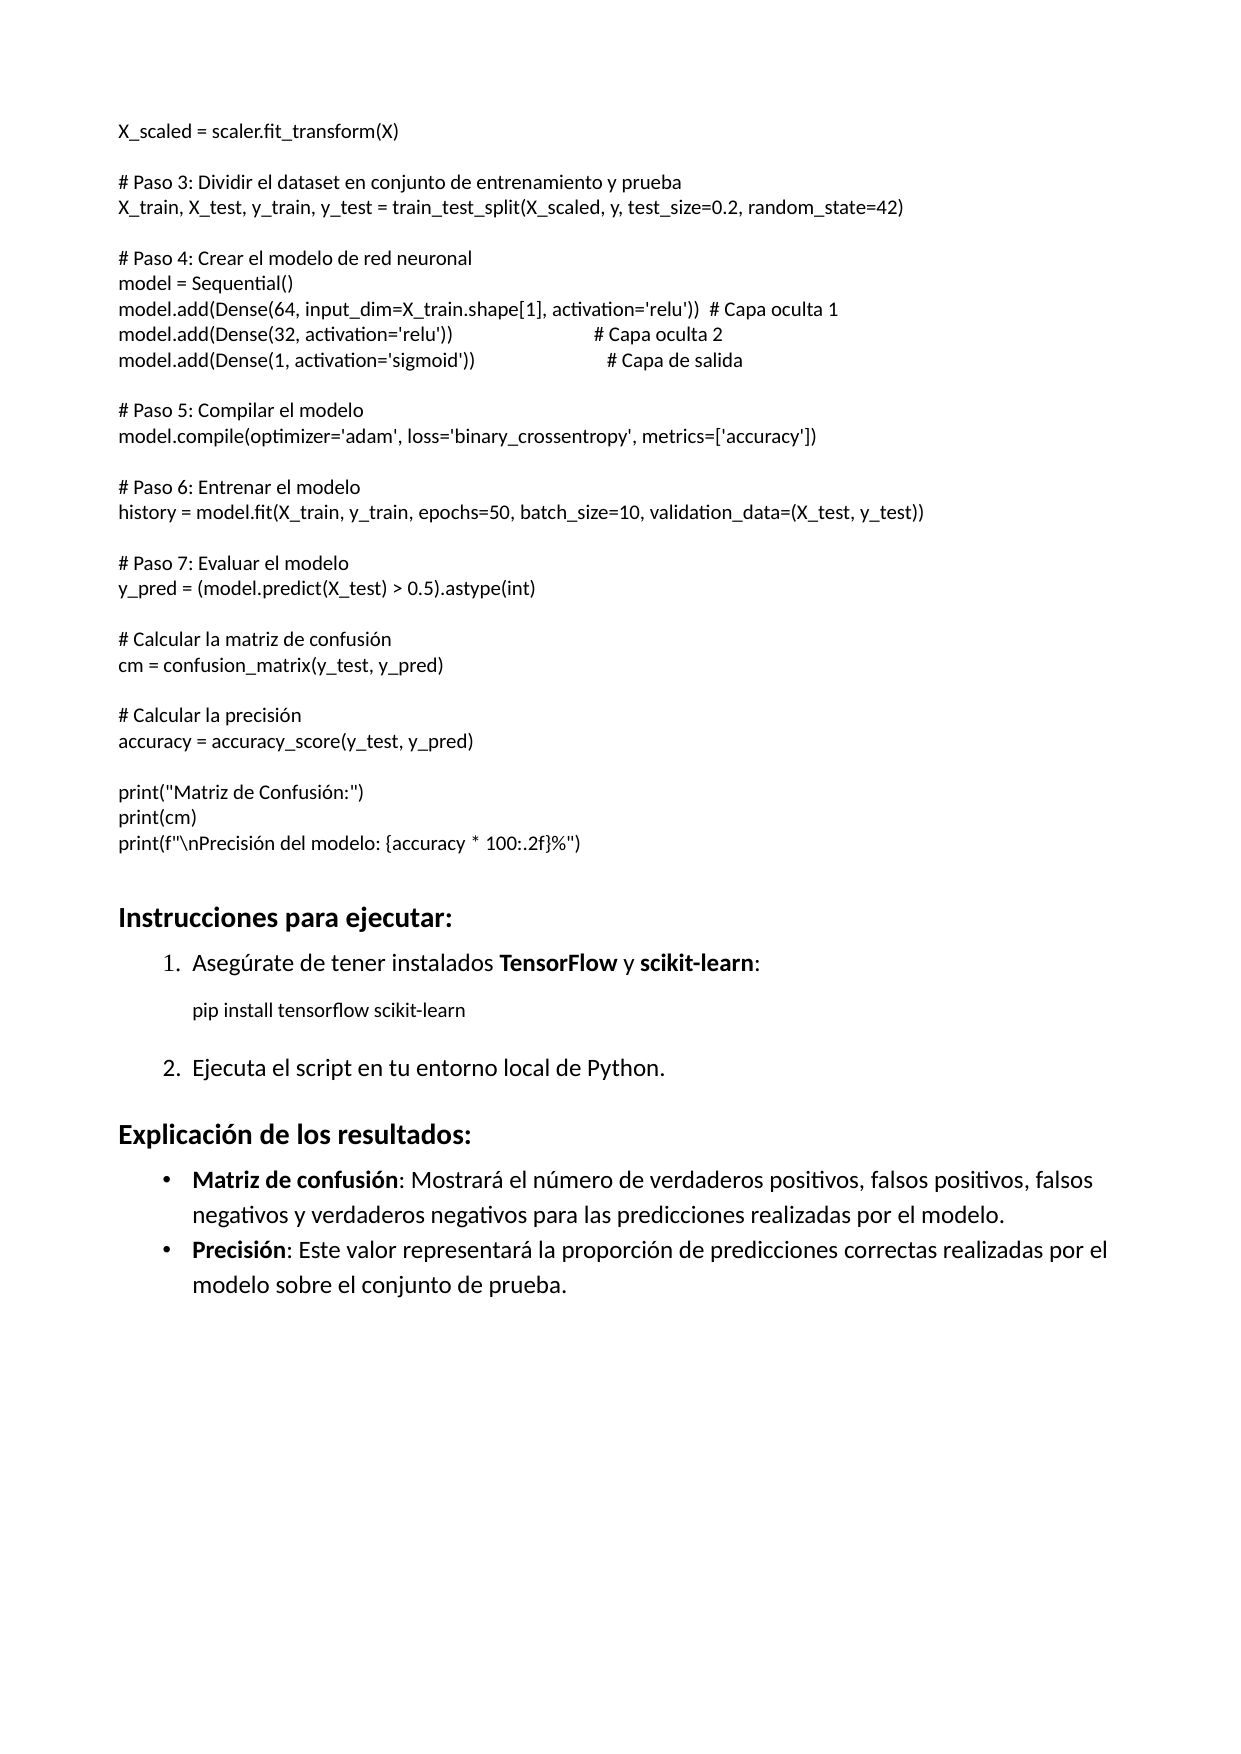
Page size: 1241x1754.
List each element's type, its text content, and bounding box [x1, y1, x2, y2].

text model.add(Dense(32, activation='relu')) # Capa oculta 2 [118, 321, 1122, 347]
text model = Sequential() [118, 271, 1122, 296]
text accuracy = accuracy_score(y_test, y_pred) [118, 728, 1122, 753]
list Matriz de confusión: Mostrará el número de verdaderos positivos, falsos positivos, falsos negativos y verdaderos negativos para las predicciones realizadas por el modelo. [162, 1164, 1122, 1230]
text print(cm) [118, 804, 1122, 830]
text # Paso 6: Entrenar el modelo [118, 474, 1122, 499]
text model.add(Dense(64, input_dim=X_train.shape[1], activation='relu')) # Capa oculta 1 [118, 296, 1122, 321]
text model.compile(optimizer='adam', loss='binary_crossentropy', metrics=['accuracy']) [118, 423, 1122, 448]
subtitle Instrucciones para ejecutar: [118, 899, 1122, 935]
list Precisión: Este valor representará la proporción de predicciones correctas realizadas por el modelo sobre el conjunto de prueba. [162, 1234, 1122, 1300]
text y_pred = (model.predict(X_test) > 0.5).astype(int) [118, 576, 1122, 601]
list pip install tensorflow scikit-learn [162, 997, 1122, 1022]
subtitle Explicación de los resultados: [118, 1116, 1122, 1152]
text cm = confusion_matrix(y_test, y_pred) [118, 652, 1122, 677]
text # Paso 7: Evaluar el modelo [118, 550, 1122, 576]
text print(f"\nPrecisión del modelo: {accuracy * 100:.2f}%") [118, 830, 1122, 855]
text # Calcular la matriz de confusión [118, 626, 1122, 652]
list Ejecuta el script en tu entorno local de Python. [162, 1052, 1122, 1082]
text model.add(Dense(1, activation='sigmoid')) # Capa de salida [118, 347, 1122, 372]
text # Paso 4: Crear el modelo de red neuronal [118, 245, 1122, 271]
text # Calcular la precisión [118, 703, 1122, 728]
text print("Matriz de Confusión:") [118, 779, 1122, 804]
list Asegúrate de tener instalados TensorFlow y scikit-learn: [162, 947, 1122, 978]
text history = model.fit(X_train, y_train, epochs=50, batch_size=10, validation_data=(X_test, y_test)) [118, 499, 1122, 525]
text X_train, X_test, y_train, y_test = train_test_split(X_scaled, y, test_size=0.2, random_state=42) [118, 194, 1122, 220]
text # Paso 3: Dividir el dataset en conjunto de entrenamiento y prueba [118, 169, 1122, 194]
text X_scaled = scaler.fit_transform(X) [118, 118, 1122, 143]
text # Paso 5: Compilar el modelo [118, 398, 1122, 423]
